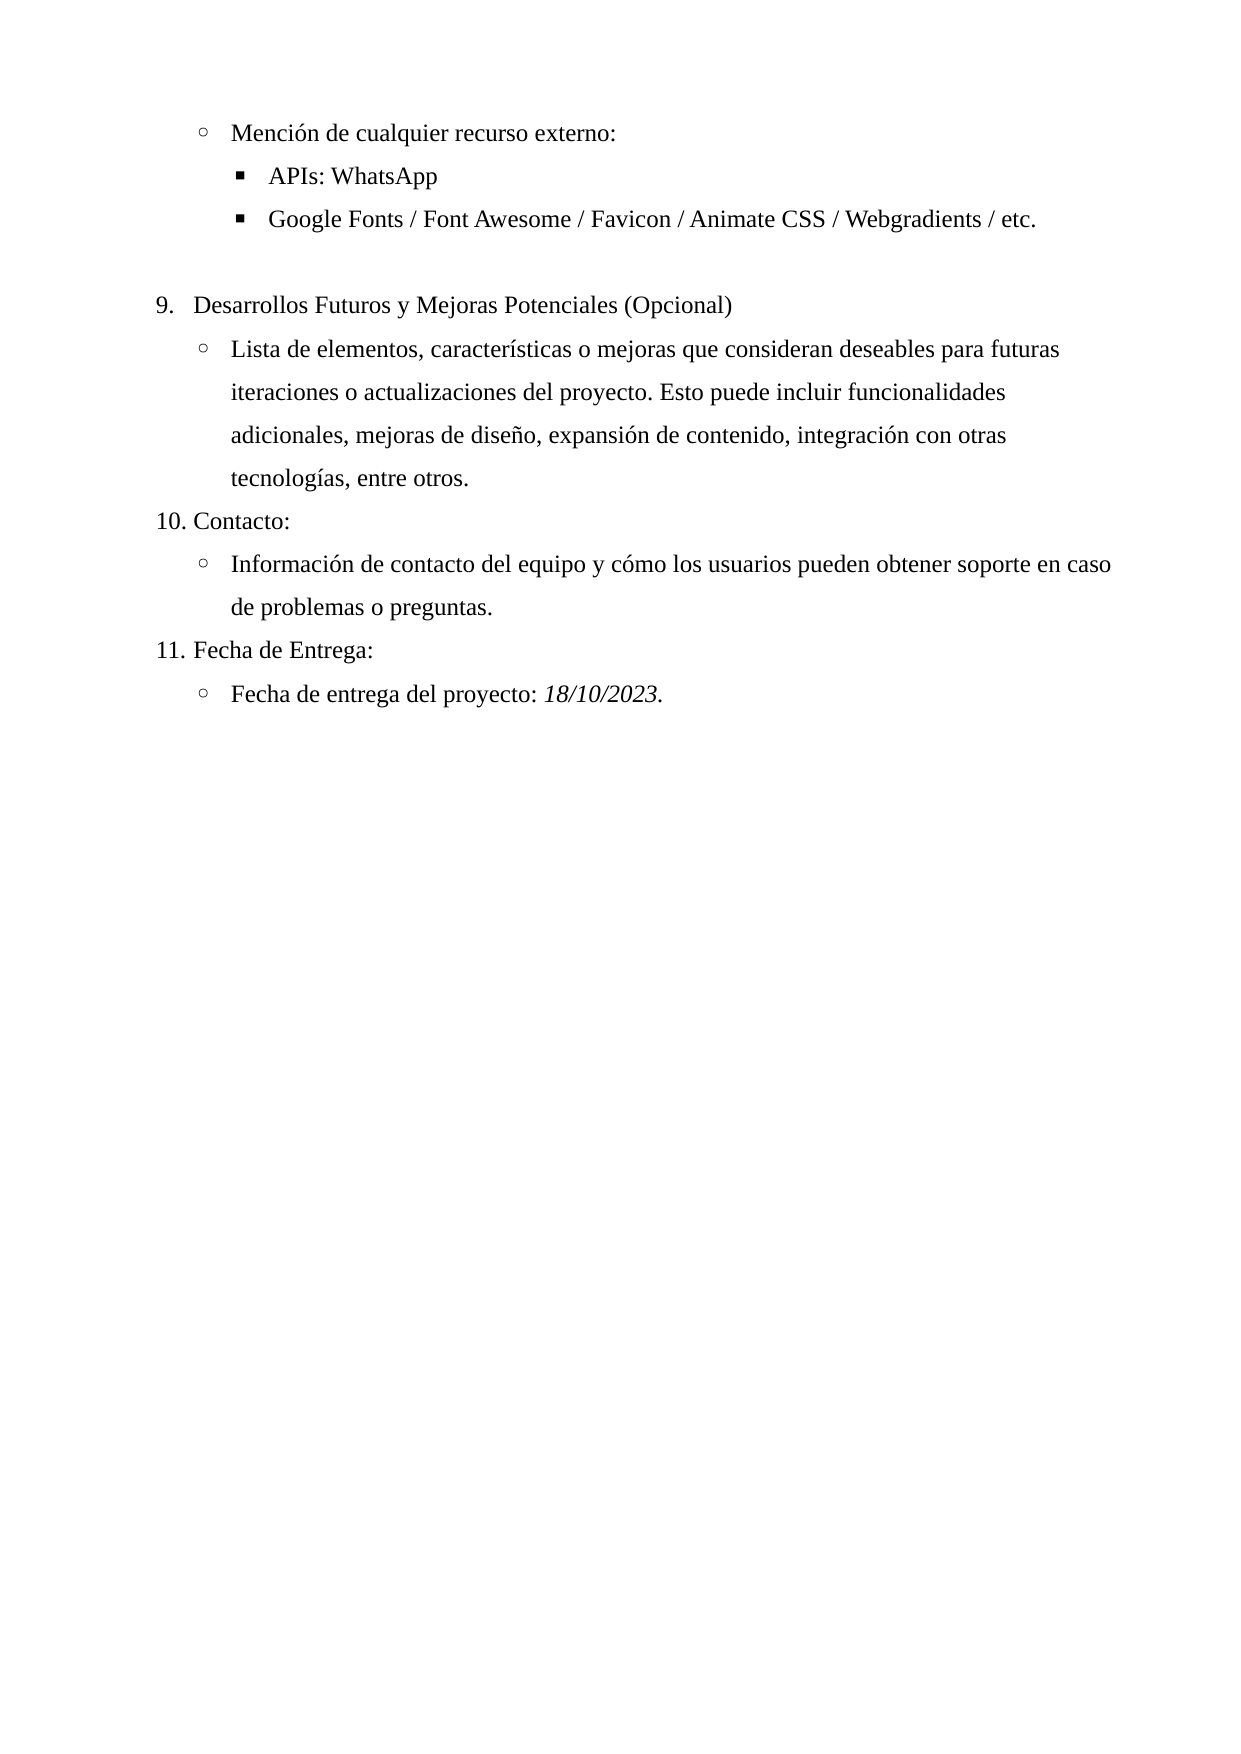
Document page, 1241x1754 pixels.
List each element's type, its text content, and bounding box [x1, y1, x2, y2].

list Contacto: [156, 506, 1122, 535]
list Desarrollos Futuros y Mejoras Potenciales (Opcional) [156, 291, 1122, 319]
list Lista de elementos, características o mejoras que consideran deseables para futuras iteraciones o actualizaciones del proyecto. Esto puede incluir funcionalidades adicionales, mejoras de diseño, expansión de contenido, integración con otras tecnologías, entre otros. [193, 334, 1122, 492]
list Mención de cualquier recurso externo: [193, 118, 1122, 147]
list Fecha de Entrega: [156, 636, 1122, 664]
list APIs: WhatsApp [231, 161, 1122, 190]
list Información de contacto del equipo y cómo los usuarios pueden obtener soporte en caso de problemas o preguntas. [193, 549, 1122, 621]
list Fecha de entrega del proyecto: 18/10/2023. [193, 679, 1122, 707]
list Google Fonts / Font Awesome / Favicon / Animate CSS / Webgradients / etc. [231, 204, 1122, 233]
